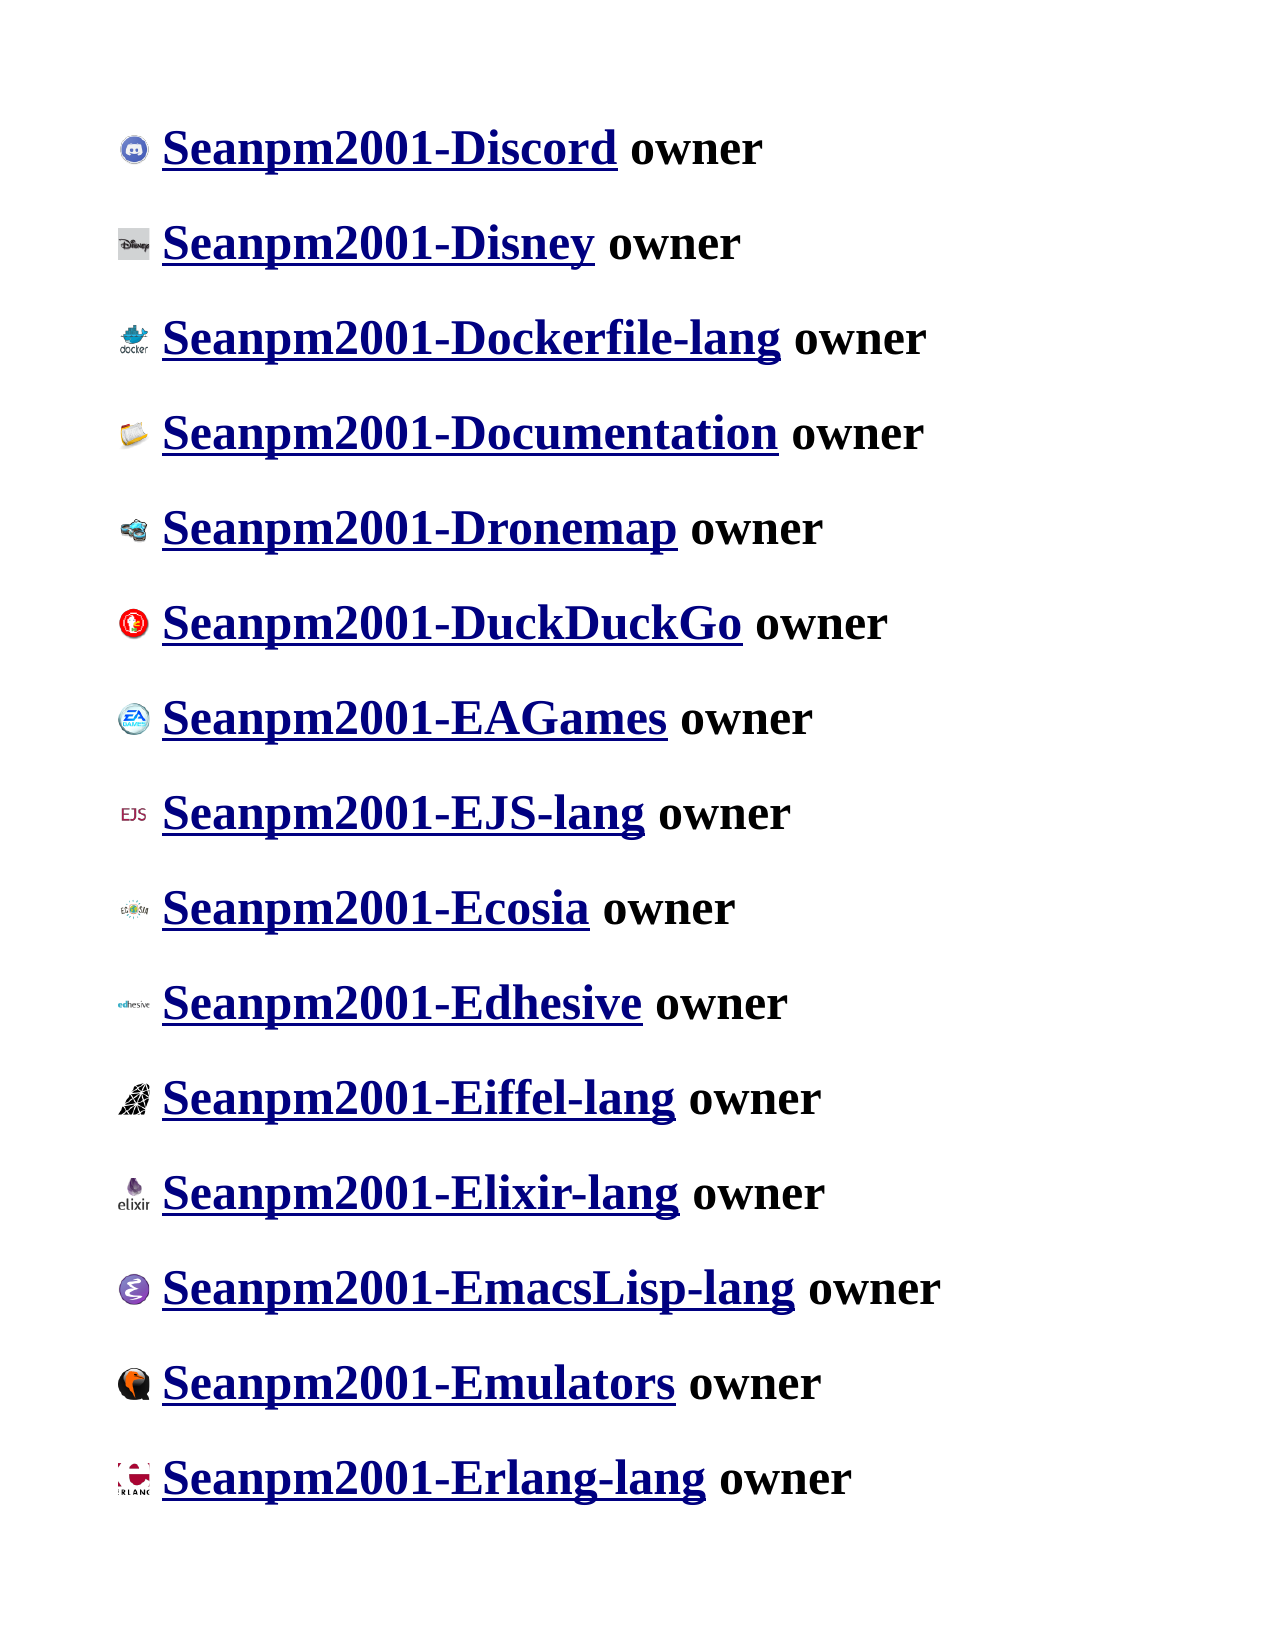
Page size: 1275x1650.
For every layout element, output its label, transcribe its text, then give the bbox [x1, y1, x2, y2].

subtitle Seanpm2001-EmacsLisp-lang owner [118, 1258, 1157, 1316]
subtitle Seanpm2001-Documentation owner [118, 403, 1157, 461]
subtitle Seanpm2001-Discord owner [118, 118, 1157, 176]
picture [118, 418, 150, 450]
picture [118, 1083, 150, 1115]
subtitle Seanpm2001-Dockerfile-lang owner [118, 308, 1157, 366]
picture [118, 1463, 150, 1495]
picture [118, 513, 150, 545]
picture [118, 893, 150, 925]
picture [118, 1178, 150, 1210]
picture [118, 1368, 150, 1400]
picture [118, 1273, 150, 1305]
picture [118, 133, 150, 165]
subtitle Seanpm2001-DuckDuckGo owner [118, 593, 1157, 651]
subtitle Seanpm2001-Eiffel-lang owner [118, 1068, 1157, 1126]
subtitle Seanpm2001-Elixir-lang owner [118, 1163, 1157, 1221]
picture [118, 703, 150, 735]
picture [118, 608, 150, 640]
subtitle Seanpm2001-Dronemap owner [118, 498, 1157, 556]
picture [118, 323, 150, 355]
subtitle Seanpm2001-Erlang-lang owner [118, 1448, 1157, 1506]
subtitle Seanpm2001-Edhesive owner [118, 973, 1157, 1031]
subtitle Seanpm2001-EAGames owner [118, 688, 1157, 746]
subtitle Seanpm2001-Ecosia owner [118, 878, 1157, 936]
picture [118, 228, 150, 260]
subtitle Seanpm2001-Disney owner [118, 213, 1157, 271]
picture [118, 988, 150, 1020]
subtitle Seanpm2001-EJS-lang owner [118, 783, 1157, 841]
picture [118, 798, 150, 830]
subtitle Seanpm2001-Emulators owner [118, 1353, 1157, 1411]
